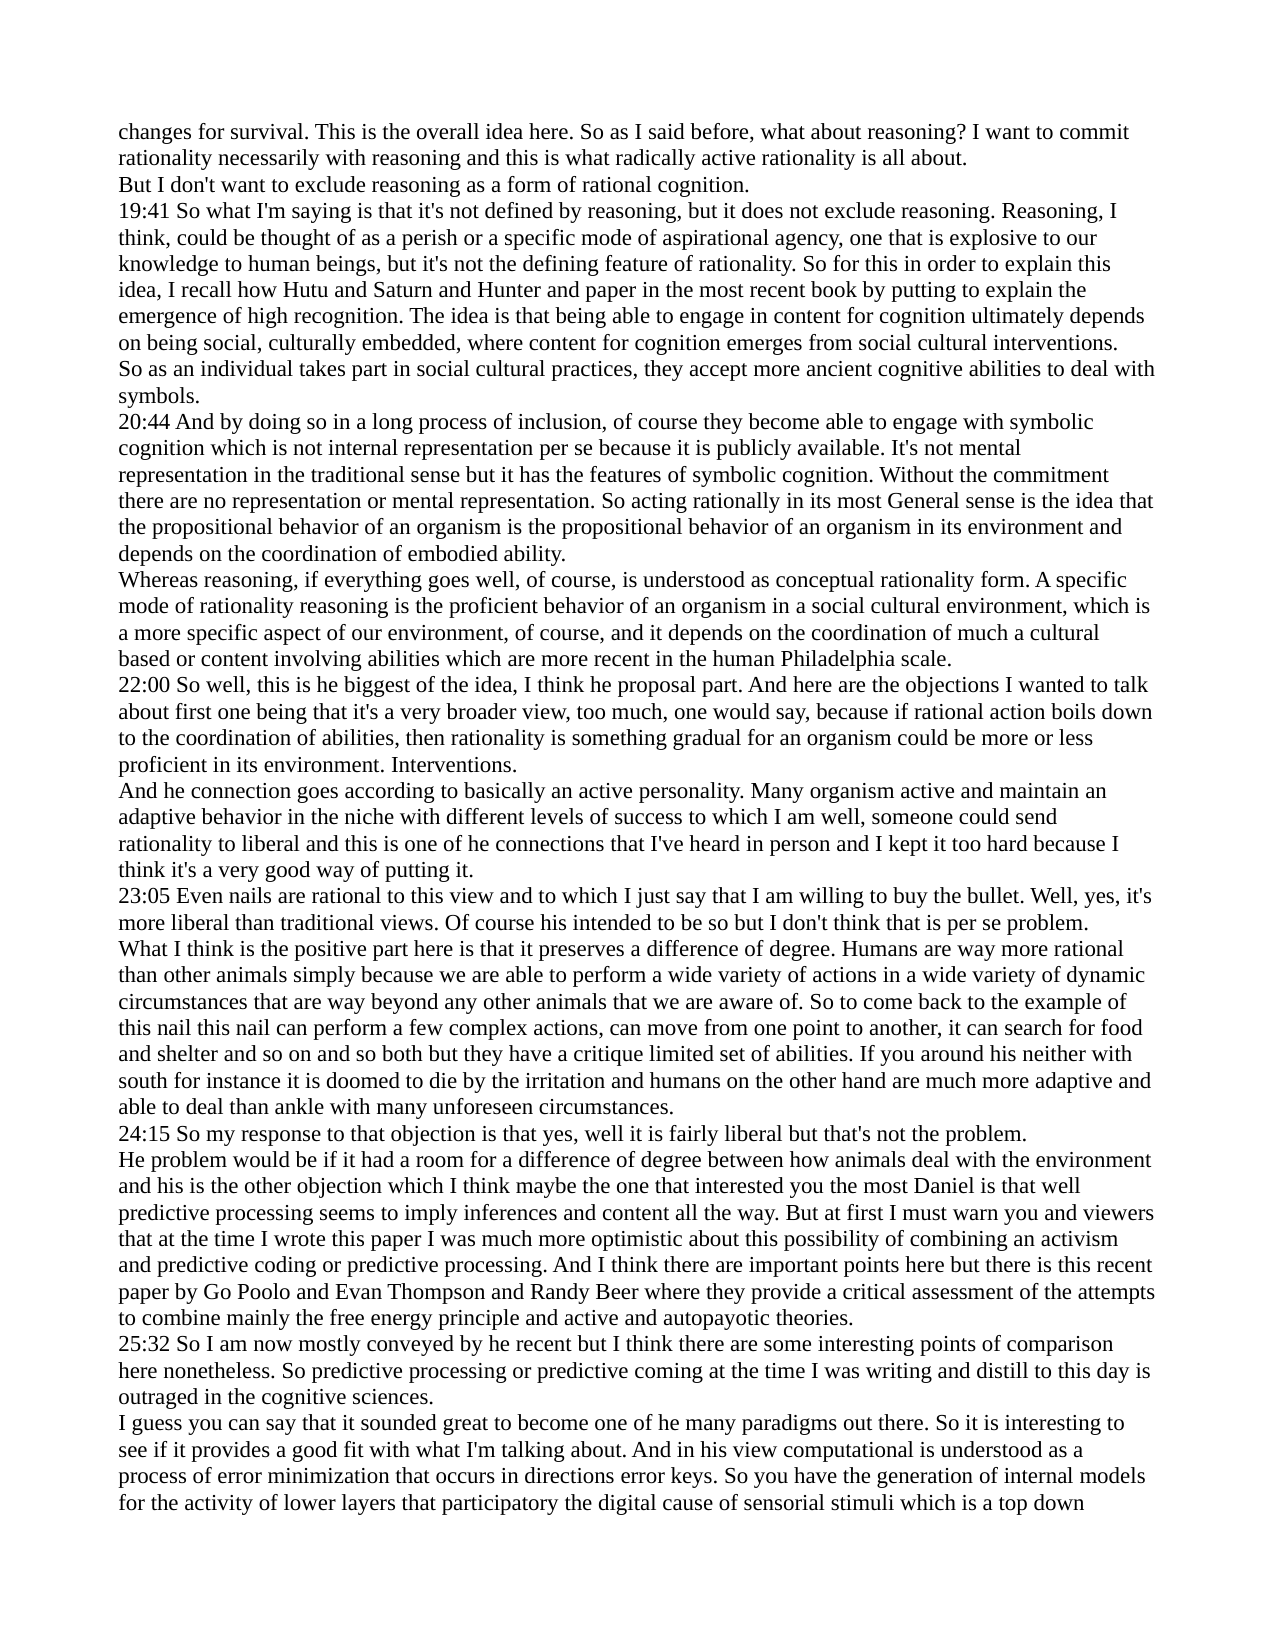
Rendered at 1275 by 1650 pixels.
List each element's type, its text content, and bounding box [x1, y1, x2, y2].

text 19:41 So what I'm saying is that it's not defined by reasoning, but it does not exclude reasoning. Reasoning, I think, could be thought of as a perish or a specific mode of aspirational agency, one that is explosive to our knowledge to human beings, but it's not the defining feature of rationality. So for this in order to explain this idea, I recall how Hutu and Saturn and Hunter and paper in the most recent book by putting to explain the emergence of high recognition. The idea is that being able to engage in content for cognition ultimately depends on being social, culturally embedded, where content for cognition emerges from social cultural interventions. [118, 197, 1157, 355]
text changes for survival. This is the overall idea here. So as I said before, what about reasoning? I want to commit rationality necessarily with reasoning and this is what radically active rationality is all about. [118, 118, 1157, 171]
text 24:15 So my response to that objection is that yes, well it is fairly liberal but that's not the problem. [118, 1119, 1157, 1146]
text But I don't want to exclude reasoning as a form of rational cognition. [118, 171, 1157, 197]
text 20:44 And by doing so in a long process of inclusion, of course they become able to engage with symbolic cognition which is not internal representation per se because it is publicly available. It's not mental representation in the traditional sense but it has the features of symbolic cognition. Without the commitment there are no representation or mental representation. So acting rationally in its most General sense is the idea that the propositional behavior of an organism is the propositional behavior of an organism in its environment and depends on the coordination of embodied ability. [118, 408, 1157, 566]
text 23:05 Even nails are rational to this view and to which I just say that I am willing to buy the bullet. Well, yes, it's more liberal than traditional views. Of course his intended to be so but I don't think that is per se problem. [118, 882, 1157, 935]
text So as an individual takes part in social cultural practices, they accept more ancient cognitive abilities to deal with symbols. [118, 355, 1157, 408]
text And he connection goes according to basically an active personality. Many organism active and maintain an adaptive behavior in the niche with different levels of success to which I am well, someone could send rationality to liberal and this is one of he connections that I've heard in person and I kept it too hard because I think it's a very good way of putting it. [118, 777, 1157, 882]
text He problem would be if it had a room for a difference of degree between how animals deal with the environment and his is the other objection which I think maybe the one that interested you the most Daniel is that well predictive processing seems to imply inferences and content all the way. But at first I must warn you and viewers that at the time I wrote this paper I was much more optimistic about this possibility of combining an activism and predictive coding or predictive processing. And I think there are important points here but there is this recent paper by Go Poolo and Evan Thompson and Randy Beer where they provide a critical assessment of the attempts to combine mainly the free energy principle and active and autopayotic theories. [118, 1146, 1157, 1330]
text Whereas reasoning, if everything goes well, of course, is understood as conceptual rationality form. A specific mode of rationality reasoning is the proficient behavior of an organism in a social cultural environment, which is a more specific aspect of our environment, of course, and it depends on the coordination of much a cultural based or content involving abilities which are more recent in the human Philadelphia scale. [118, 566, 1157, 672]
text 22:00 So well, this is he biggest of the idea, I think he proposal part. And here are the objections I wanted to talk about first one being that it's a very broader view, too much, one would say, because if rational action boils down to the coordination of abilities, then rationality is something gradual for an organism could be more or less proficient in its environment. Interventions. [118, 672, 1157, 777]
text What I think is the positive part here is that it preserves a difference of degree. Humans are way more rational than other animals simply because we are able to perform a wide variety of actions in a wide variety of dynamic circumstances that are way beyond any other animals that we are aware of. So to come back to the example of this nail this nail can perform a few complex actions, can move from one point to another, it can search for food and shelter and so on and so both but they have a critique limited set of abilities. If you around his neither with south for instance it is doomed to die by the irritation and humans on the other hand are much more adaptive and able to deal than ankle with many unforeseen circumstances. [118, 935, 1157, 1119]
text I guess you can say that it sounded great to become one of he many paradigms out there. So it is interesting to see if it provides a good fit with what I'm talking about. And in his view computational is understood as a process of error minimization that occurs in directions error keys. So you have the generation of internal models for the activity of lower layers that participatory the digital cause of sensorial stimuli which is a top down [118, 1409, 1157, 1515]
text 25:32 So I am now mostly conveyed by he recent but I think there are some interesting points of comparison here nonetheless. So predictive processing or predictive coming at the time I was writing and distill to this day is outraged in the cognitive sciences. [118, 1330, 1157, 1409]
